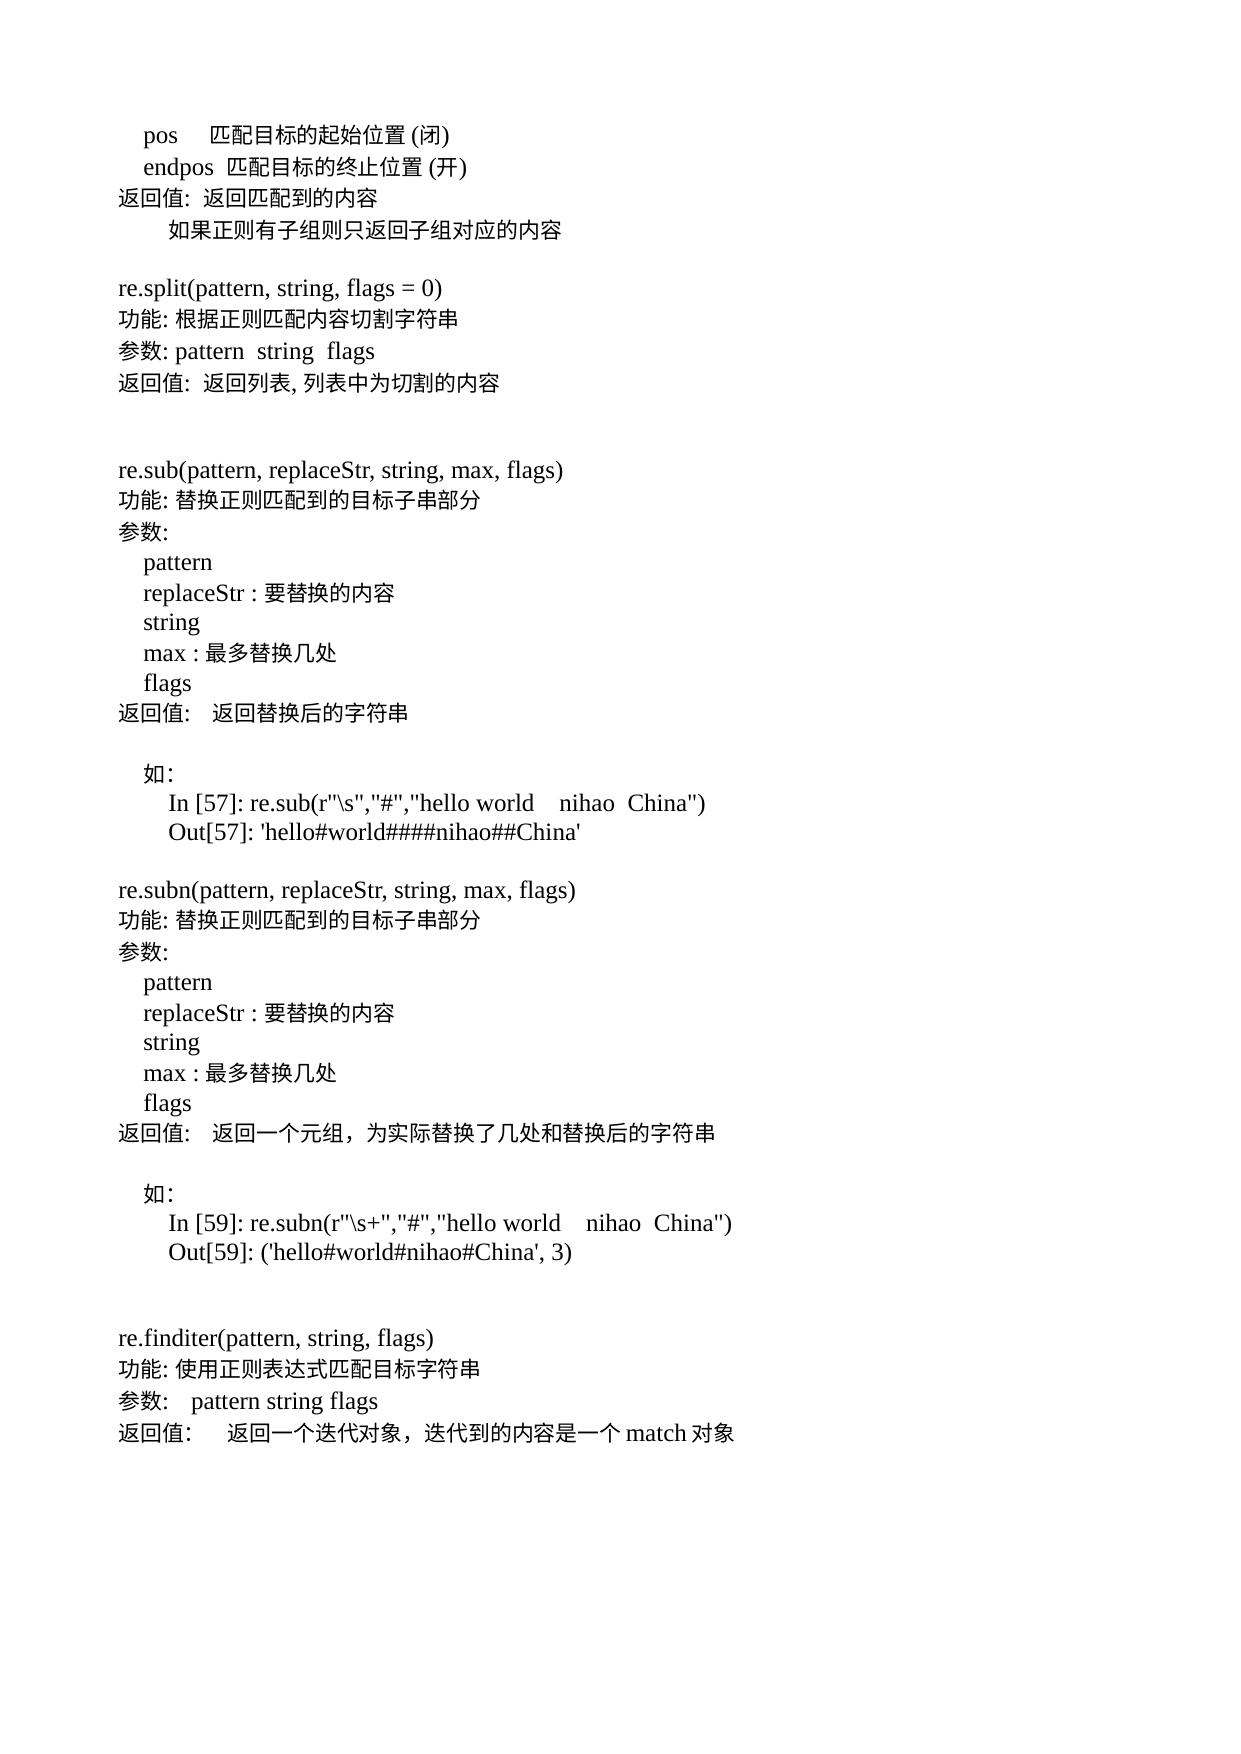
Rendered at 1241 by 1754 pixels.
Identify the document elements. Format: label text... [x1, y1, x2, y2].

text pattern [118, 547, 1122, 576]
text endpos 匹配目标的终止位置 (开) [118, 150, 1122, 181]
text 返回值: 返回替换后的字符串 [118, 696, 1122, 728]
text replaceStr : 要替换的内容 [118, 576, 1122, 607]
text 返回值: 返回列表, 列表中为切割的内容 [118, 366, 1122, 397]
text flags [118, 1088, 1122, 1116]
text replaceStr : 要替换的内容 [118, 996, 1122, 1027]
text 功能: 根据正则匹配内容切割字符串 [118, 302, 1122, 334]
text 功能: 使用正则表达式匹配目标字符串 [118, 1352, 1122, 1384]
text 如果正则有子组则只返回子组对应的内容 [118, 213, 1122, 245]
text re.finditer(pattern, string, flags) [118, 1323, 1122, 1352]
text max : 最多替换几处 [118, 1056, 1122, 1088]
text 返回值: 返回一个元组，为实际替换了几处和替换后的字符串 [118, 1116, 1122, 1148]
text 如： [118, 757, 1122, 788]
text max : 最多替换几处 [118, 636, 1122, 668]
text 返回值: 返回匹配到的内容 [118, 181, 1122, 213]
text re.sub(pattern, replaceStr, string, max, flags) [118, 455, 1122, 483]
text string [118, 1027, 1122, 1056]
text In [59]: re.subn(r"\s+","#","hello world nihao China") [118, 1208, 1122, 1237]
text string [118, 607, 1122, 636]
text 参数: [118, 935, 1122, 967]
text Out[59]: ('hello#world#nihao#China', 3) [118, 1237, 1122, 1266]
text pos 匹配目标的起始位置 (闭) [118, 118, 1122, 150]
text 返回值： 返回一个迭代对象，迭代到的内容是一个match对象 [118, 1416, 1122, 1447]
text re.subn(pattern, replaceStr, string, max, flags) [118, 875, 1122, 903]
text In [57]: re.sub(r"\s","#","hello world nihao China") [118, 788, 1122, 817]
text re.split(pattern, string, flags = 0) [118, 273, 1122, 302]
text 功能: 替换正则匹配到的目标子串部分 [118, 903, 1122, 935]
text 如： [118, 1177, 1122, 1208]
text Out[57]: 'hello#world####nihao##China' [118, 817, 1122, 846]
text 参数: pattern string flags [118, 334, 1122, 366]
text 参数: [118, 515, 1122, 547]
text flags [118, 668, 1122, 696]
text 参数: pattern string flags [118, 1384, 1122, 1416]
text 功能: 替换正则匹配到的目标子串部分 [118, 483, 1122, 515]
text pattern [118, 967, 1122, 996]
